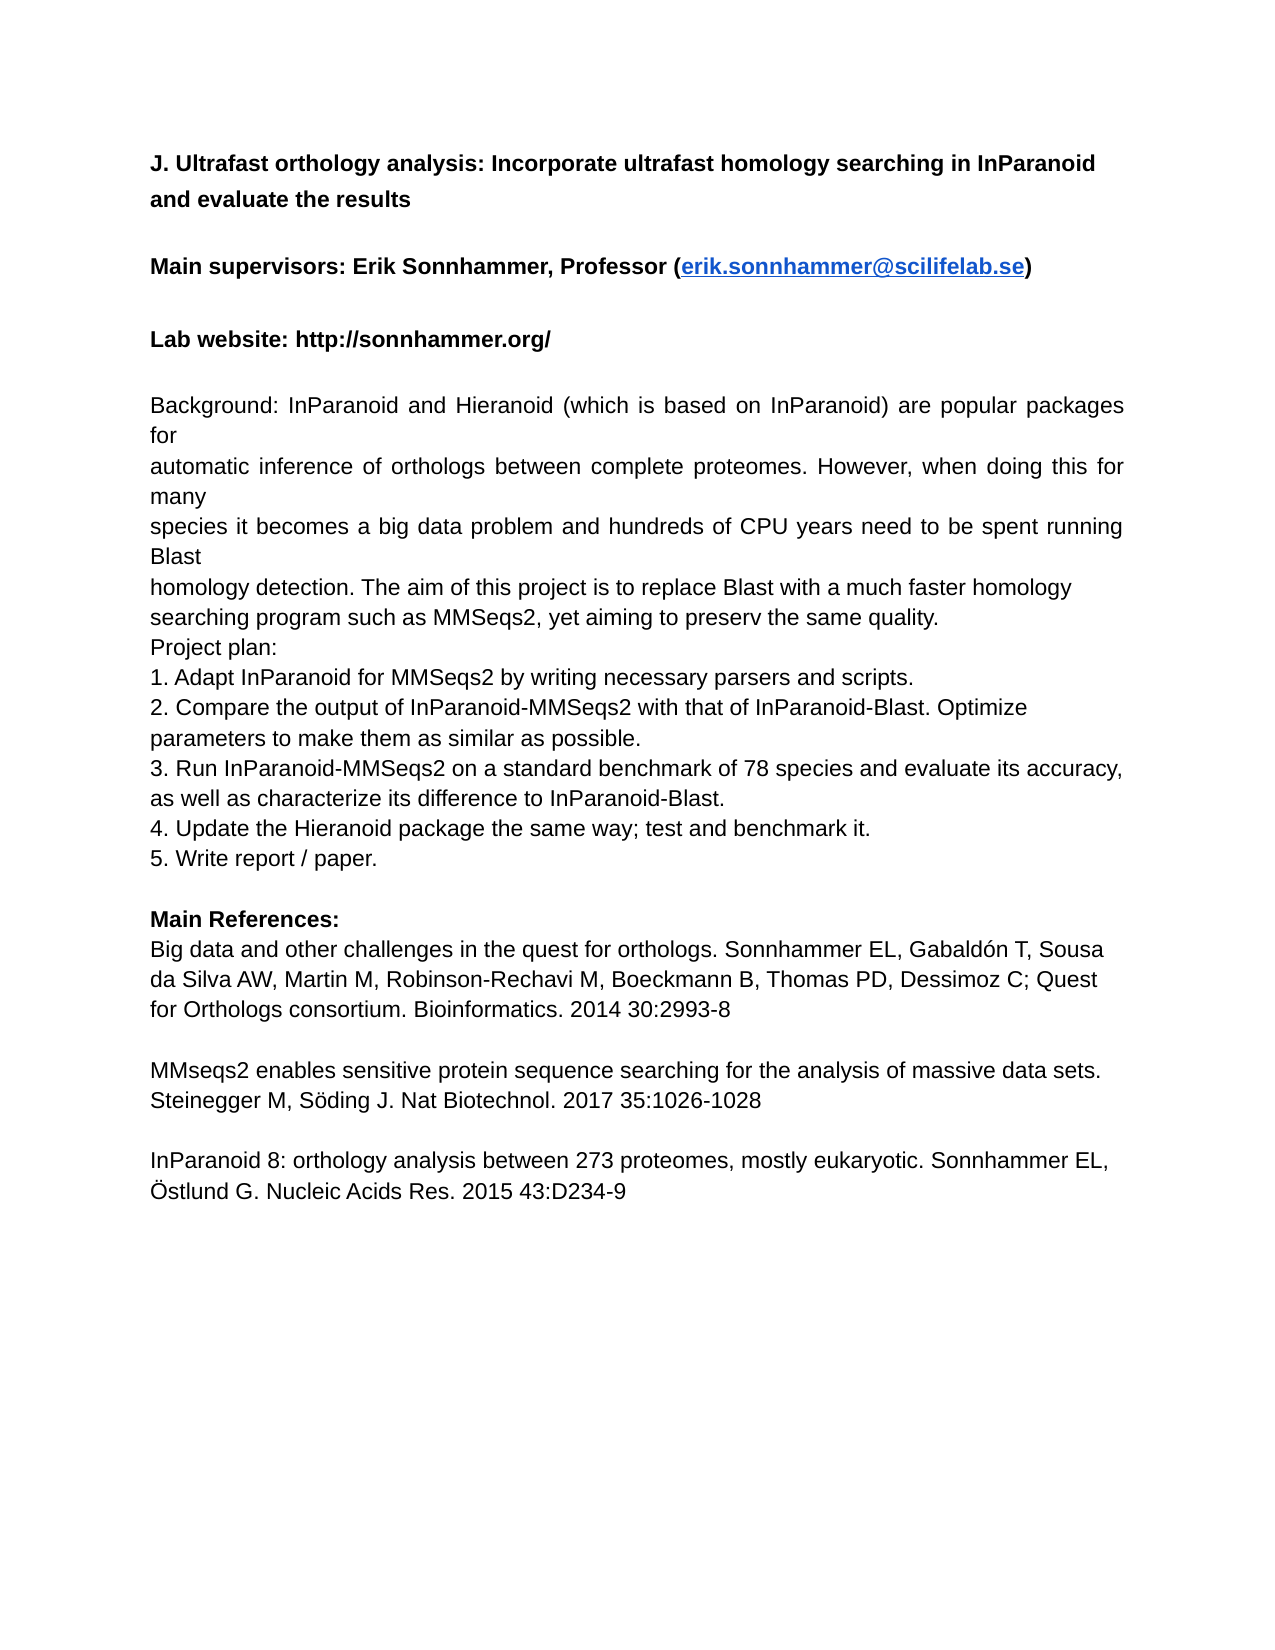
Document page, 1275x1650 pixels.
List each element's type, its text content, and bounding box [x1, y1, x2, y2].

text 4. Update the Hieranoid package the same way; test and benchmark it. [150, 815, 1125, 841]
text species it becomes a big data problem and hundreds of CPU years need to be spent running Blast [150, 513, 1125, 569]
text 2. Compare the output of InParanoid-MMSeqs2 with that of InParanoid-Blast. Optimize [150, 694, 1125, 721]
text Project plan: [150, 634, 1125, 660]
text as well as characterize its difference to InParanoid-Blast. [150, 785, 1125, 811]
text 5. Write report / paper. [150, 845, 1125, 872]
text automatic inference of orthologs between complete proteomes. However, when doing this for many [150, 453, 1125, 509]
text Big data and other challenges in the quest for orthologs. Sonnhammer EL, Gabaldón T, Sousa da Silva AW, Martin M, Robinson-Rechavi M, Boeckmann B, Thomas PD, Dessimoz C; Quest for Orthologs consortium. Bioinformatics. 2014 30:2993-8 [150, 936, 1125, 1023]
subtitle J. Ultrafast orthology analysis: Incorporate ultrafast homology searching in InParanoid and evaluate the results [150, 150, 1125, 213]
subtitle Lab website: http://sonnhammer.org/ [551, 326, 1125, 352]
subtitle Main supervisors: Erik Sonnhammer, Professor (erik.sonnhammer@scilifelab.se) [1038, 253, 1125, 279]
text Main References: [150, 906, 1125, 932]
text 3. Run InParanoid-MMSeqs2 on a standard benchmark of 78 species and evaluate its accuracy, [150, 755, 1125, 781]
text homology detection. The aim of this project is to replace Blast with a much faster homology [150, 573, 1125, 600]
text parameters to make them as similar as possible. [150, 724, 1125, 751]
text InParanoid 8: orthology analysis between 273 proteomes, mostly eukaryotic. Sonnhammer EL, Östlund G. Nucleic Acids Res. 2015 43:D234-9 [150, 1147, 1125, 1204]
text Background: InParanoid and Hieranoid (which is based on InParanoid) are popular packages for [150, 392, 1125, 449]
text MMseqs2 enables sensitive protein sequence searching for the analysis of massive data sets. Steinegger M, Söding J. Nat Biotechnol. 2017 35:1026-1028 [150, 1057, 1125, 1113]
text searching program such as MMSeqs2, yet aiming to preserv the same quality. [150, 604, 1125, 630]
text 1. Adapt InParanoid for MMSeqs2 by writing necessary parsers and scripts. [150, 664, 1125, 690]
